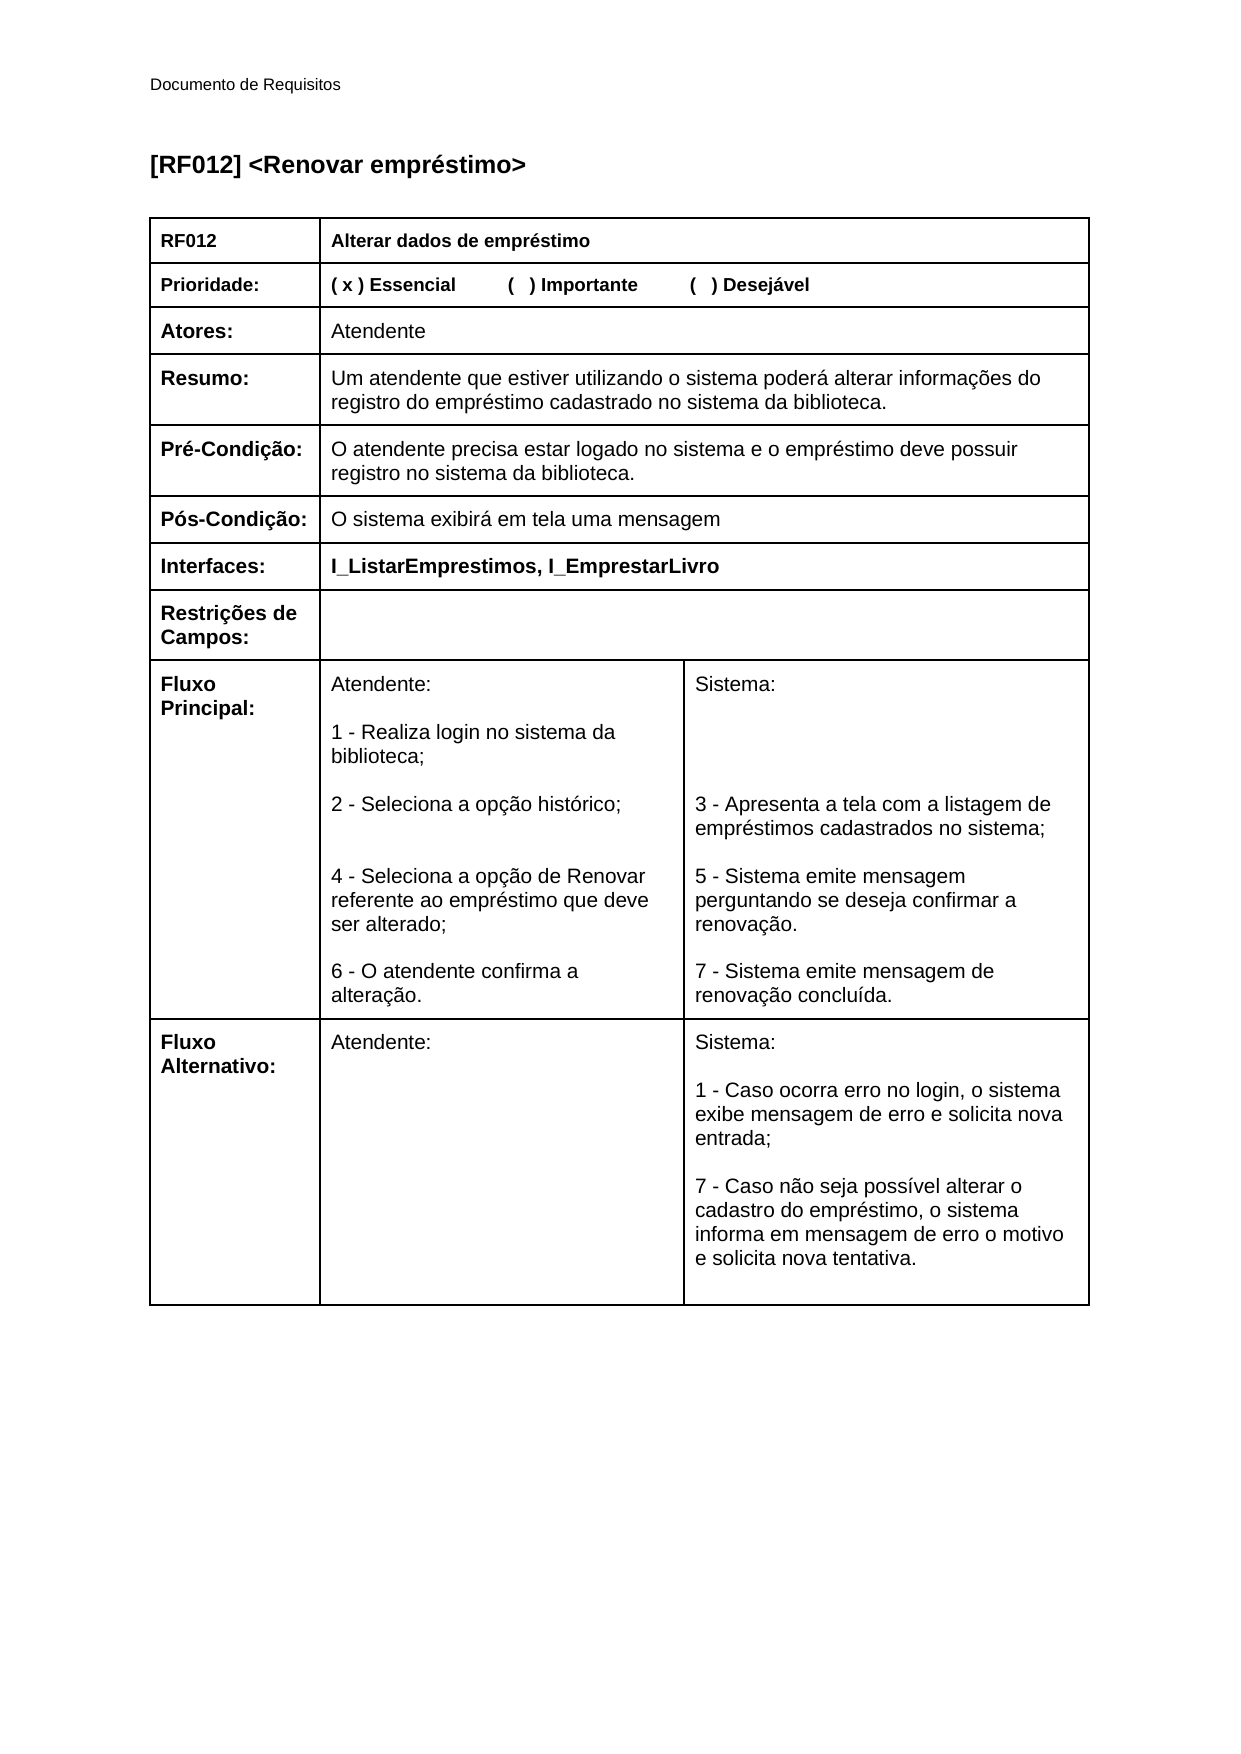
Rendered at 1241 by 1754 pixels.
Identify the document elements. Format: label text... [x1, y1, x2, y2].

subtitle [RF012] <Renovar empréstimo> [150, 150, 1090, 179]
table_cell O atendente precisa estar logado no sistema e o empréstimo deve possuir registro no sistema da biblioteca. [321, 426, 1088, 495]
table_cell Prioridade: [151, 264, 319, 306]
table_cell Um atendente que estiver utilizando o sistema poderá alterar informações do registro do empréstimo cadastrado no sistema da biblioteca. [321, 355, 1088, 424]
table_header RF012 [151, 219, 319, 262]
table_cell Restrições de Campos: [151, 591, 319, 659]
table_cell Atendente: 1 - Realiza login no sistema da biblioteca; 2 - Seleciona a opção histórico; 4 - Seleciona a opção de Renovar referente ao empréstimo que deve ser alterado; 6 - O atendente confirma a alteração. [321, 661, 683, 1018]
table_cell [321, 591, 1088, 659]
table_cell Pós-Condição: [151, 497, 319, 542]
table_cell I_ListarEmprestimos, I_EmprestarLivro [321, 544, 1088, 588]
table_header Alterar dados de empréstimo [321, 219, 1088, 262]
table_cell Atores: [151, 308, 319, 353]
table_cell O sistema exibirá em tela uma mensagem [321, 497, 1088, 542]
table_cell Sistema: 1 - Caso ocorra erro no login, o sistema exibe mensagem de erro e solicita nova entrada; 7 - Caso não seja possível alterar o cadastro do empréstimo, o sistema informa em mensagem de erro o motivo e solicita nova tentativa. [685, 1020, 1088, 1304]
table_cell Fluxo Principal: [151, 661, 319, 1018]
table_cell Atendente [321, 308, 1088, 353]
table_cell Interfaces: [151, 544, 319, 588]
table_cell Resumo: [151, 355, 319, 424]
table_cell Fluxo Alternativo: [151, 1020, 319, 1304]
table_cell Sistema: 3 - Apresenta a tela com a listagem de empréstimos cadastrados no sistema; 5 - Sistema emite mensagem perguntando se deseja confirmar a renovação. 7 - Sistema emite mensagem de renovação concluída. [685, 661, 1088, 1018]
table_cell Atendente: [321, 1020, 683, 1304]
table_cell ( x ) Essencial ( ) Importante ( ) Desejável [321, 264, 1088, 306]
table_cell Pré-Condição: [151, 426, 319, 495]
